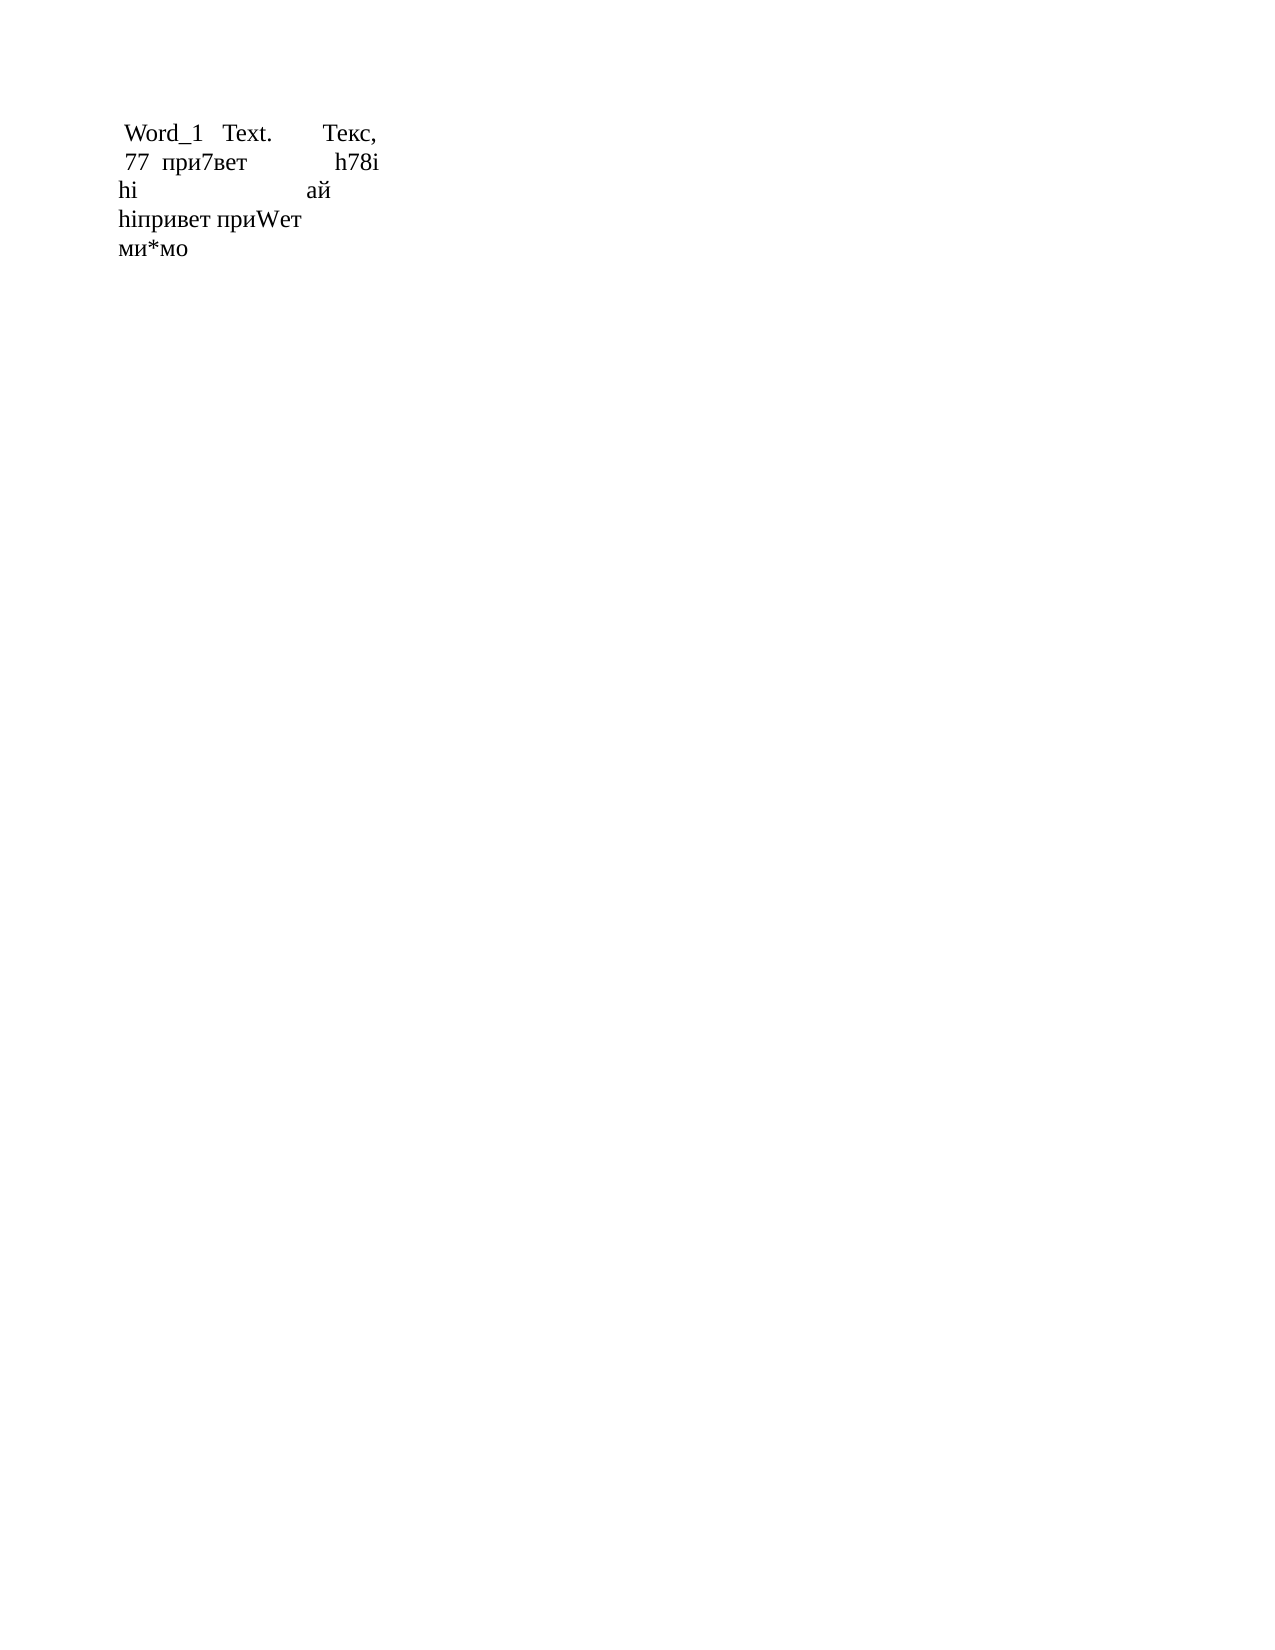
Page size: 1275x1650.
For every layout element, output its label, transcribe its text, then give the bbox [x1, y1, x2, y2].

text 77 при7вет h78i [118, 147, 1157, 176]
text hi ай [118, 176, 1157, 204]
text Word_1 Text. Текс, [118, 118, 1157, 147]
text ми*мо [118, 233, 1157, 262]
text hiпривет приWет [118, 204, 1157, 233]
